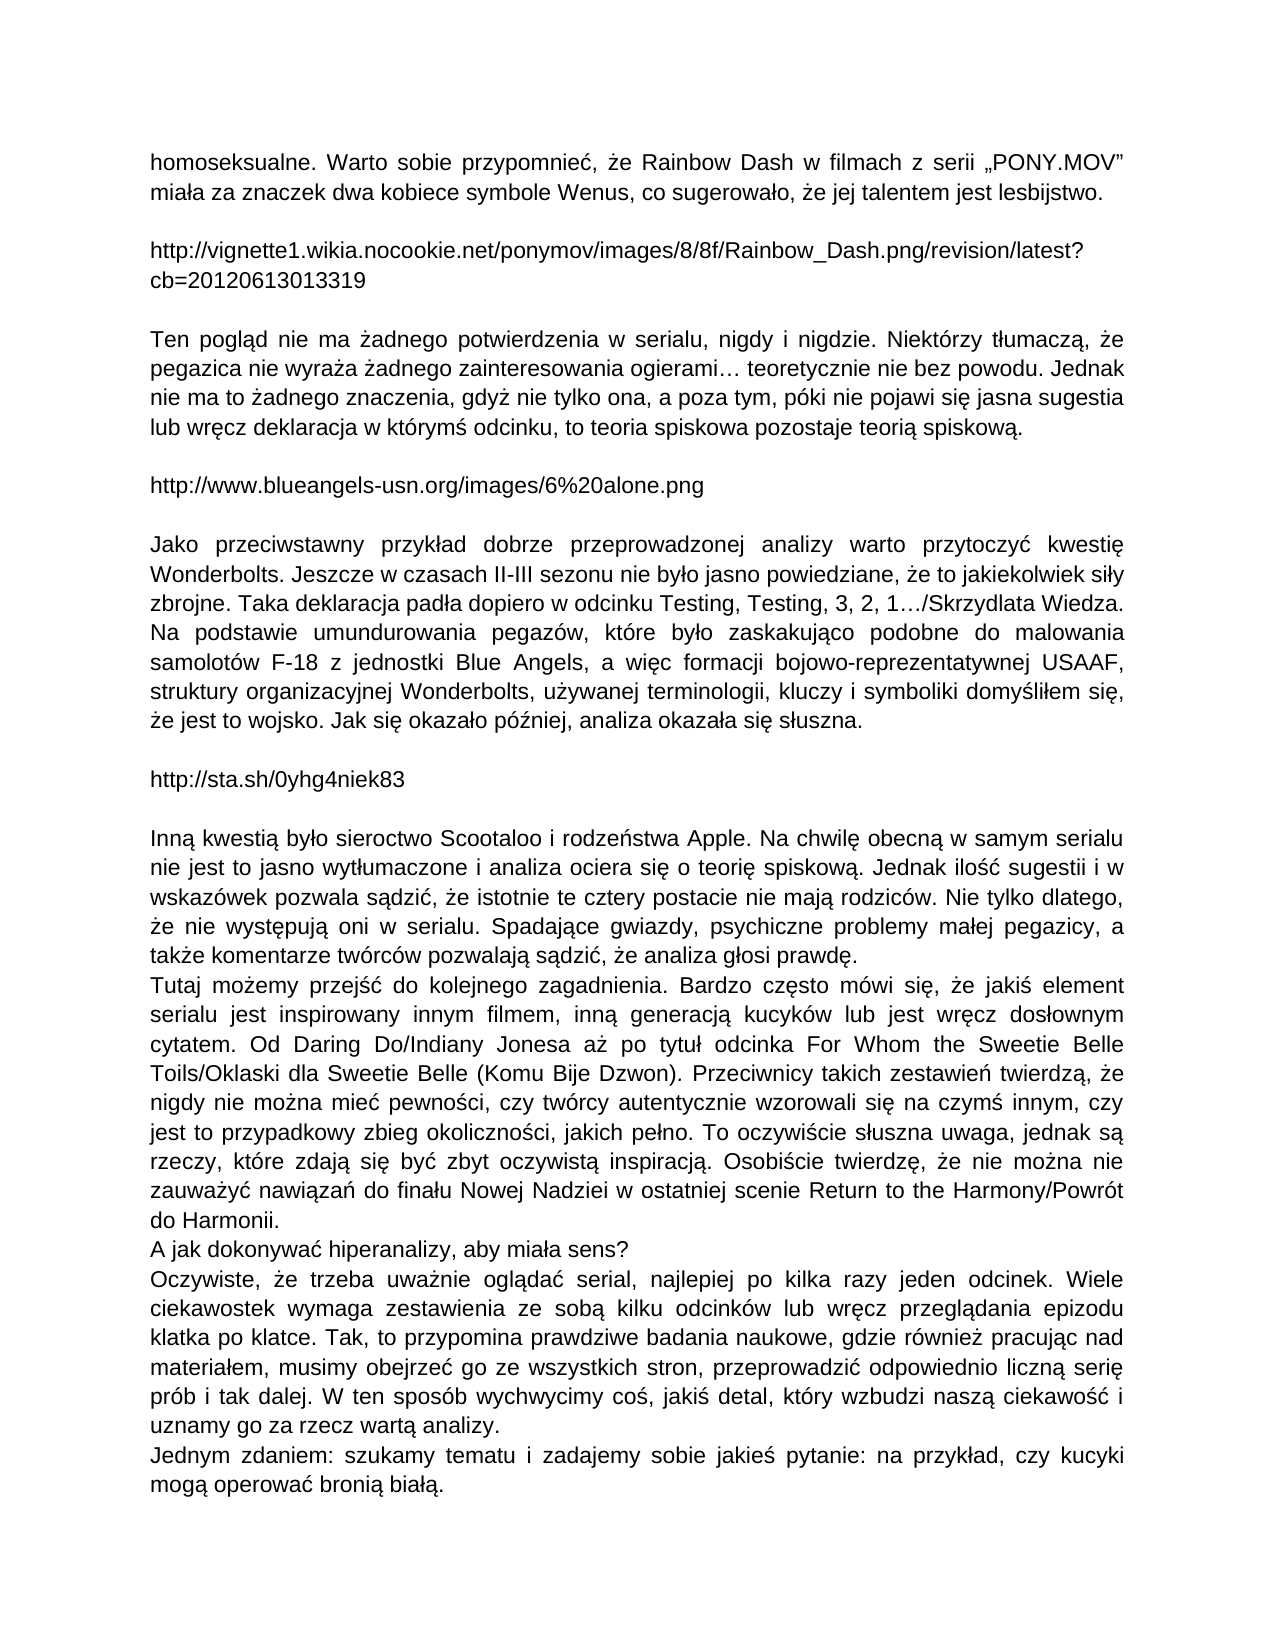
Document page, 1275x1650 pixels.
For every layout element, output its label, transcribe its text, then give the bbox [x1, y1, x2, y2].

text http://sta.sh/0yhg4niek83 [150, 767, 1125, 792]
text Tutaj możemy przejść do kolejnego zagadnienia. Bardzo często mówi się, że jakiś element serialu jest inspirowany innym filmem, inną generacją kucyków lub jest wręcz dosłownym cytatem. Od Daring Do/Indiany Jonesa aż po tytuł odcinka For Whom the Sweetie Belle Toils/Oklaski dla Sweetie Belle (Komu Bije Dzwon). Przeciwnicy takich zestawień twierdzą, że nigdy nie można mieć pewności, czy twórcy autentycznie wzorowali się na czymś innym, czy jest to przypadkowy zbieg okoliczności, jakich pełno. To oczywiście słuszna uwaga, jednak są rzeczy, które zdają się być zbyt oczywistą inspiracją. Osobiście twierdzę, że nie można nie zauważyć nawiązań do finału Nowej Nadziei w ostatniej scenie Return to the Harmony/Powrót do Harmonii. [150, 972, 1125, 1233]
text Inną kwestią było sieroctwo Scootaloo i rodzeństwa Apple. Na chwilę obecną w samym serialu nie jest to jasno wytłumaczone i analiza ociera się o teorię spiskową. Jednak ilość sugestii i w wskazówek pozwala sądzić, że istotnie te cztery postacie nie mają rodziców. Nie tylko dlatego, że nie występują oni w serialu. Spadające gwiazdy, psychiczne problemy małej pegazicy, a także komentarze twórców pozwalają sądzić, że analiza głosi prawdę. [150, 826, 1125, 969]
text A jak dokonywać hiperanalizy, aby miała sens? [150, 1237, 1125, 1262]
text Ten pogląd nie ma żadnego potwierdzenia w serialu, nigdy i nigdzie. Niektórzy tłumaczą, że pegazica nie wyraża żadnego zainteresowania ogierami… teoretycznie nie bez powodu. Jednak nie ma to żadnego znaczenia, gdyż nie tylko ona, a poza tym, póki nie pojawi się jasna sugestia lub wręcz deklaracja w którymś odcinku, to teoria spiskowa pozostaje teorią spiskową. [150, 326, 1125, 440]
text http://www.blueangels-usn.org/images/6%20alone.png [150, 473, 1125, 499]
text http://vignette1.wikia.nocookie.net/ponymov/images/8/8f/Rainbow_Dash.png/revision/latest?cb=20120613013319 [150, 238, 1125, 293]
text homoseksualne. Warto sobie przypomnieć, że Rainbow Dash w filmach z serii „PONY.MOV” miała za znaczek dwa kobiece symbole Wenus, co sugerowało, że jej talentem jest lesbijstwo. [150, 150, 1125, 205]
text Oczywiste, że trzeba uważnie oglądać serial, najlepiej po kilka razy jeden odcinek. Wiele ciekawostek wymaga zestawienia ze sobą kilku odcinków lub wręcz przeglądania epizodu klatka po klatce. Tak, to przypomina prawdziwe badania naukowe, gdzie również pracując nad materiałem, musimy obejrzeć go ze wszystkich stron, przeprowadzić odpowiednio liczną serię prób i tak dalej. W ten sposób wychwycimy coś, jakiś detal, który wzbudzi naszą ciekawość i uznamy go za rzecz wartą analizy. [150, 1266, 1125, 1439]
text Jednym zdaniem: szukamy tematu i zadajemy sobie jakieś pytanie: na przykład, czy kucyki mogą operować bronią białą. [150, 1442, 1125, 1497]
text Jako przeciwstawny przykład dobrze przeprowadzonej analizy warto przytoczyć kwestię Wonderbolts. Jeszcze w czasach II-III sezonu nie było jasno powiedziane, że to jakiekolwiek siły zbrojne. Taka deklaracja padła dopiero w odcinku Testing, Testing, 3, 2, 1…/Skrzydlata Wiedza. Na podstawie umundurowania pegazów, które było zaskakująco podobne do malowania samolotów F-18 z jednostki Blue Angels, a więc formacji bojowo-reprezentatywnej USAAF, struktury organizacyjnej Wonderbolts, używanej terminologii, kluczy i symboliki domyśliłem się, że jest to wojsko. Jak się okazało później, analiza okazała się słuszna. [150, 532, 1125, 734]
